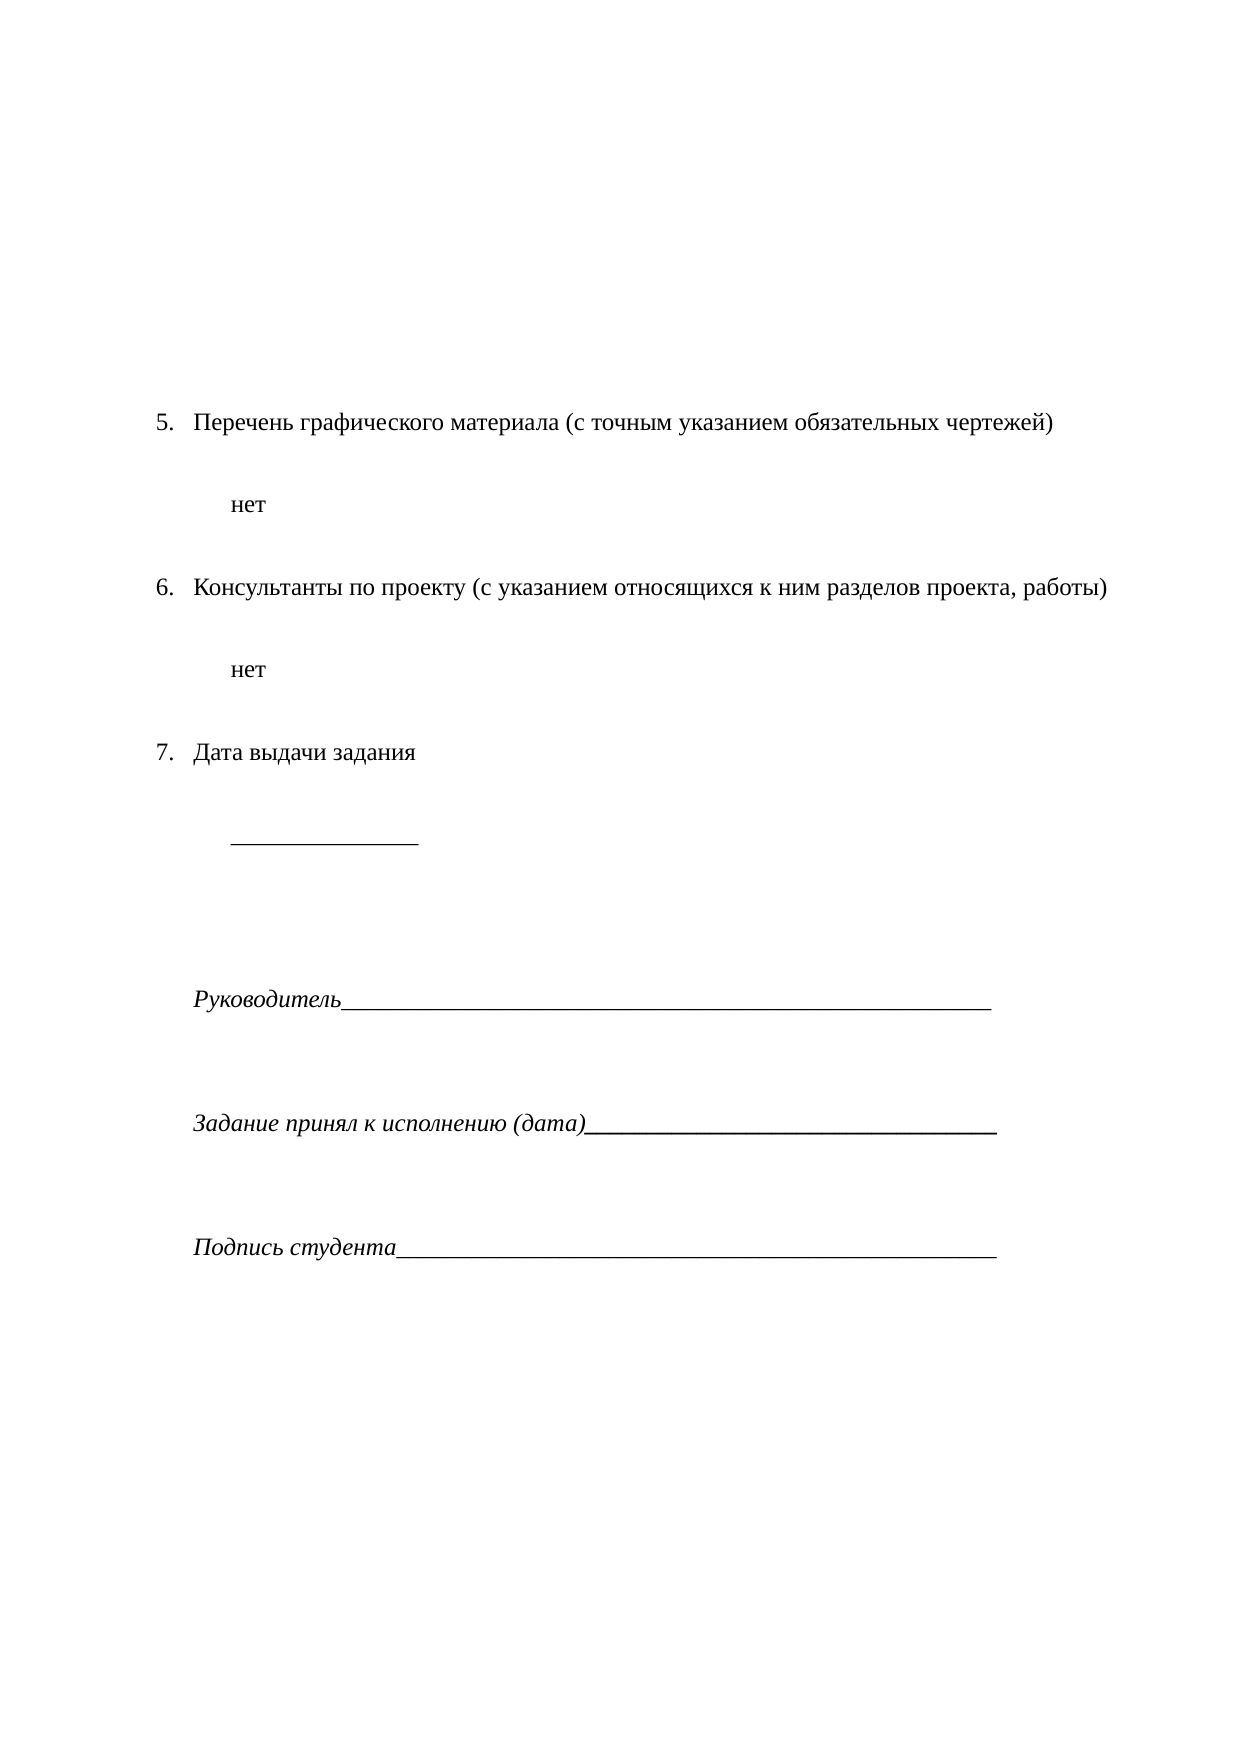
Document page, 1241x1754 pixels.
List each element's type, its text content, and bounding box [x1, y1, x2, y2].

list Дата выдачи задания [156, 737, 1122, 766]
list Перечень графического материала (с точным указанием обязательных чертежей) [156, 407, 1122, 436]
list _______________ [193, 819, 1122, 848]
list Руководитель____________________________________________________ [156, 984, 1122, 1013]
list Подпись студента________________________________________________ [156, 1232, 1122, 1261]
list Задание принял к исполнению (дата)_________________________________ [156, 1108, 1122, 1137]
list нет [193, 654, 1122, 683]
list нет [193, 489, 1122, 518]
list Консультанты по проекту (с указанием относящихся к ним разделов проекта, работы) [156, 572, 1122, 601]
